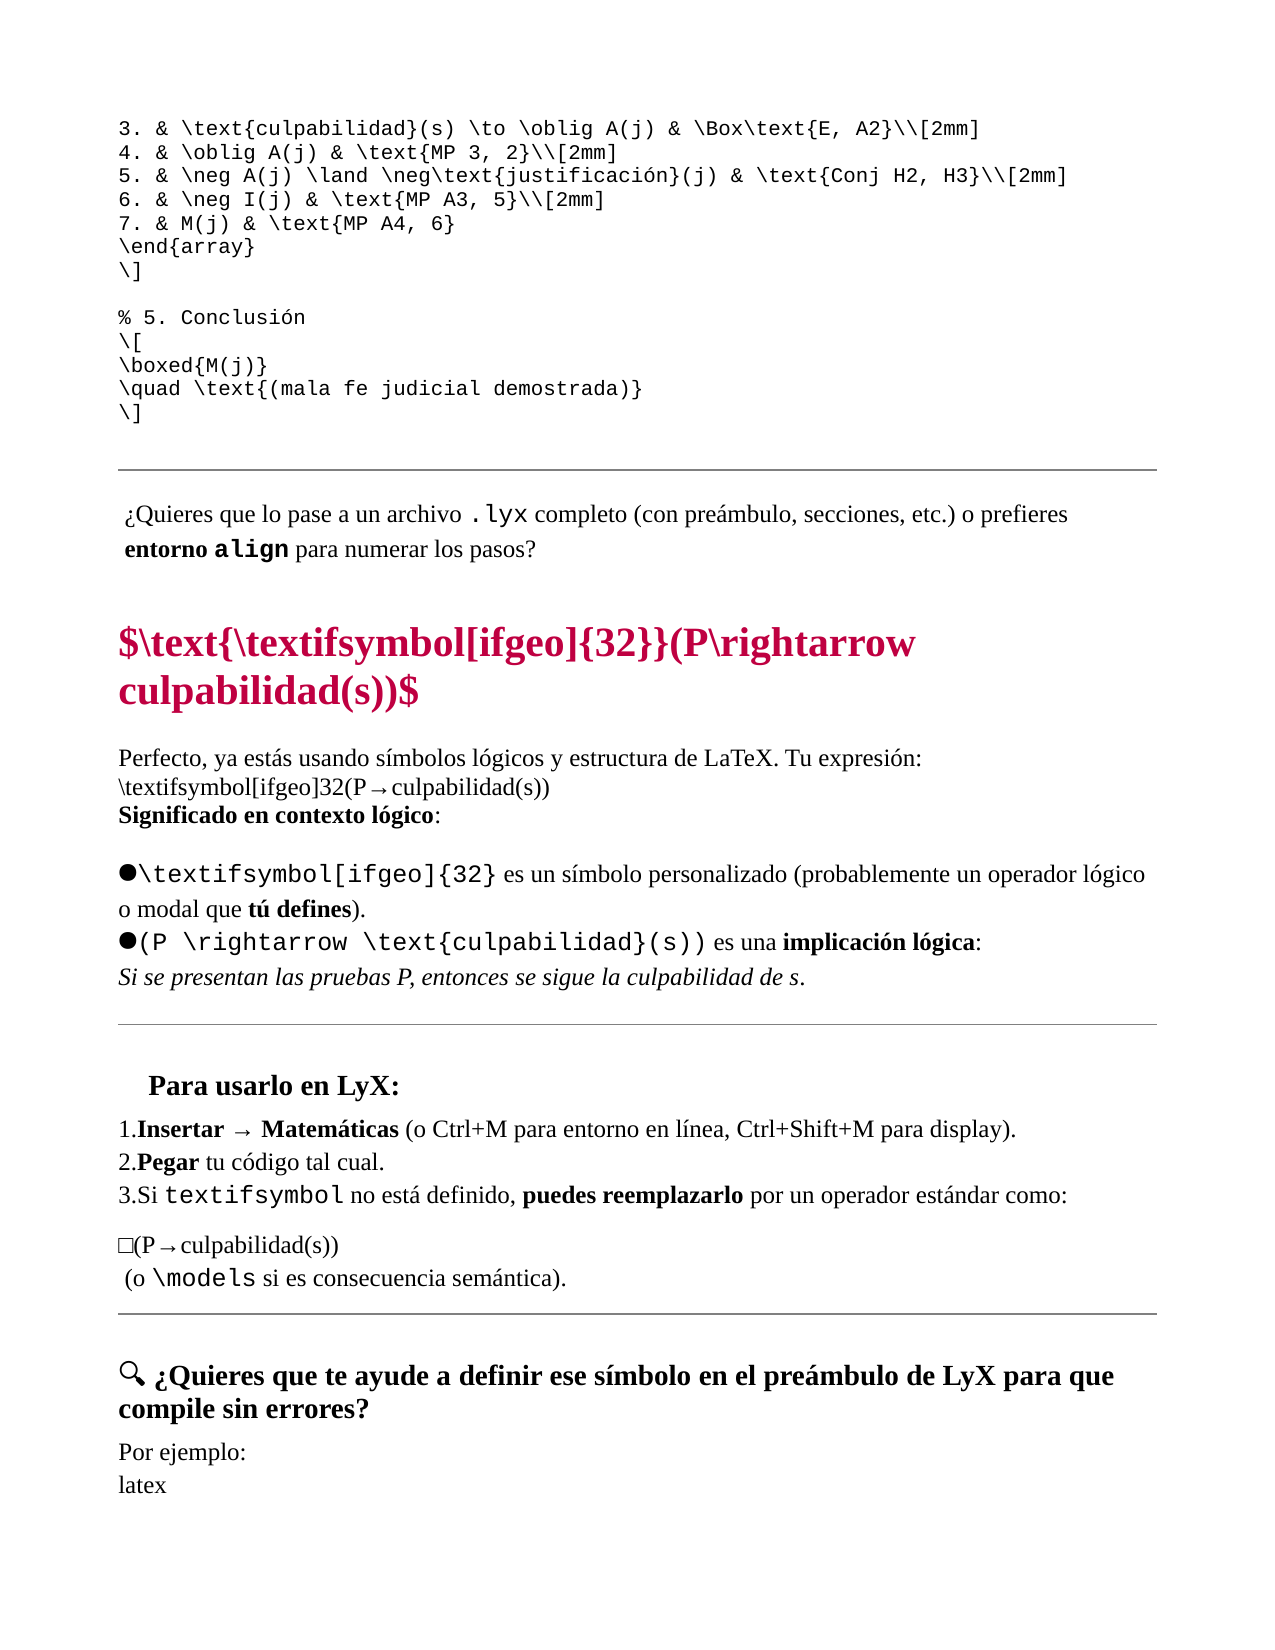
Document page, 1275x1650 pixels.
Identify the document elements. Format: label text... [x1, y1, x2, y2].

subtitle ✅ Para usarlo en LyX: [118, 1068, 1157, 1102]
text □(P→culpabilidad(s)) [118, 1231, 1157, 1259]
text % 5. Conclusión [118, 307, 1157, 331]
text Significado en contexto lógico: [118, 801, 1157, 829]
text \] [118, 402, 1157, 426]
text 7. & M(j) & \text{MP A4, 6} [118, 213, 1157, 236]
text latex [118, 1470, 1157, 1499]
text 3. & \text{culpabilidad}(s) \to \oblig A(j) & \Box\text{E, A2}\\[2mm] [118, 118, 1157, 142]
subtitle 🔍 ¿Quieres que te ayude a definir ese símbolo en el preámbulo de LyX para que compile sin errores? [118, 1358, 1157, 1425]
text ¿Quieres que lo pase a un archivo .lyx completo (con preámbulo, secciones, etc.) o prefieres entorno align para numerar los pasos? [124, 499, 1151, 565]
text \] [118, 260, 1157, 284]
text 5. & \neg A(j) \land \neg\text{justificación}(j) & \text{Conj H2, H3}\\[2mm] [118, 165, 1157, 189]
list Pegar tu código tal cual. [118, 1147, 1157, 1176]
list \textifsymbol[ifgeo]{32} es un símbolo personalizado (probablemente un operador lógico o modal que tú defines). [118, 859, 1157, 923]
text \[ [118, 331, 1157, 354]
text 4. & \oblig A(j) & \text{MP 3, 2}\\[2mm] [118, 142, 1157, 165]
list Si textifsymbol no está definido, puedes reemplazarlo por un operador estándar como: [118, 1181, 1157, 1211]
text \end{array} [118, 236, 1157, 260]
list (P \rightarrow \text{culpabilidad}(s)) es una implicación lógica: Si se presentan las pruebas P, entonces se sigue la culpabilidad de s. [118, 927, 1157, 991]
text \boxed{M(j)} [118, 354, 1157, 378]
text Por ejemplo: [118, 1437, 1157, 1466]
text \quad \text{(mala fe judicial demostrada)} [118, 378, 1157, 402]
text $\text{\textifsymbol[ifgeo]{32}}(P\rightarrow culpabilidad(s))$ [118, 618, 1157, 713]
list Insertar → Matemáticas (o Ctrl+M para entorno en línea, Ctrl+Shift+M para display). [118, 1114, 1157, 1143]
text \textifsymbol[ifgeo]32(P→culpabilidad(s)) [118, 772, 1157, 801]
text Perfecto, ya estás usando símbolos lógicos y estructura de LaTeX. Tu expresión: [118, 743, 1157, 772]
text (o \models si es consecuencia semántica). [124, 1263, 1151, 1294]
text 6. & \neg I(j) & \text{MP A3, 5}\\[2mm] [118, 189, 1157, 213]
